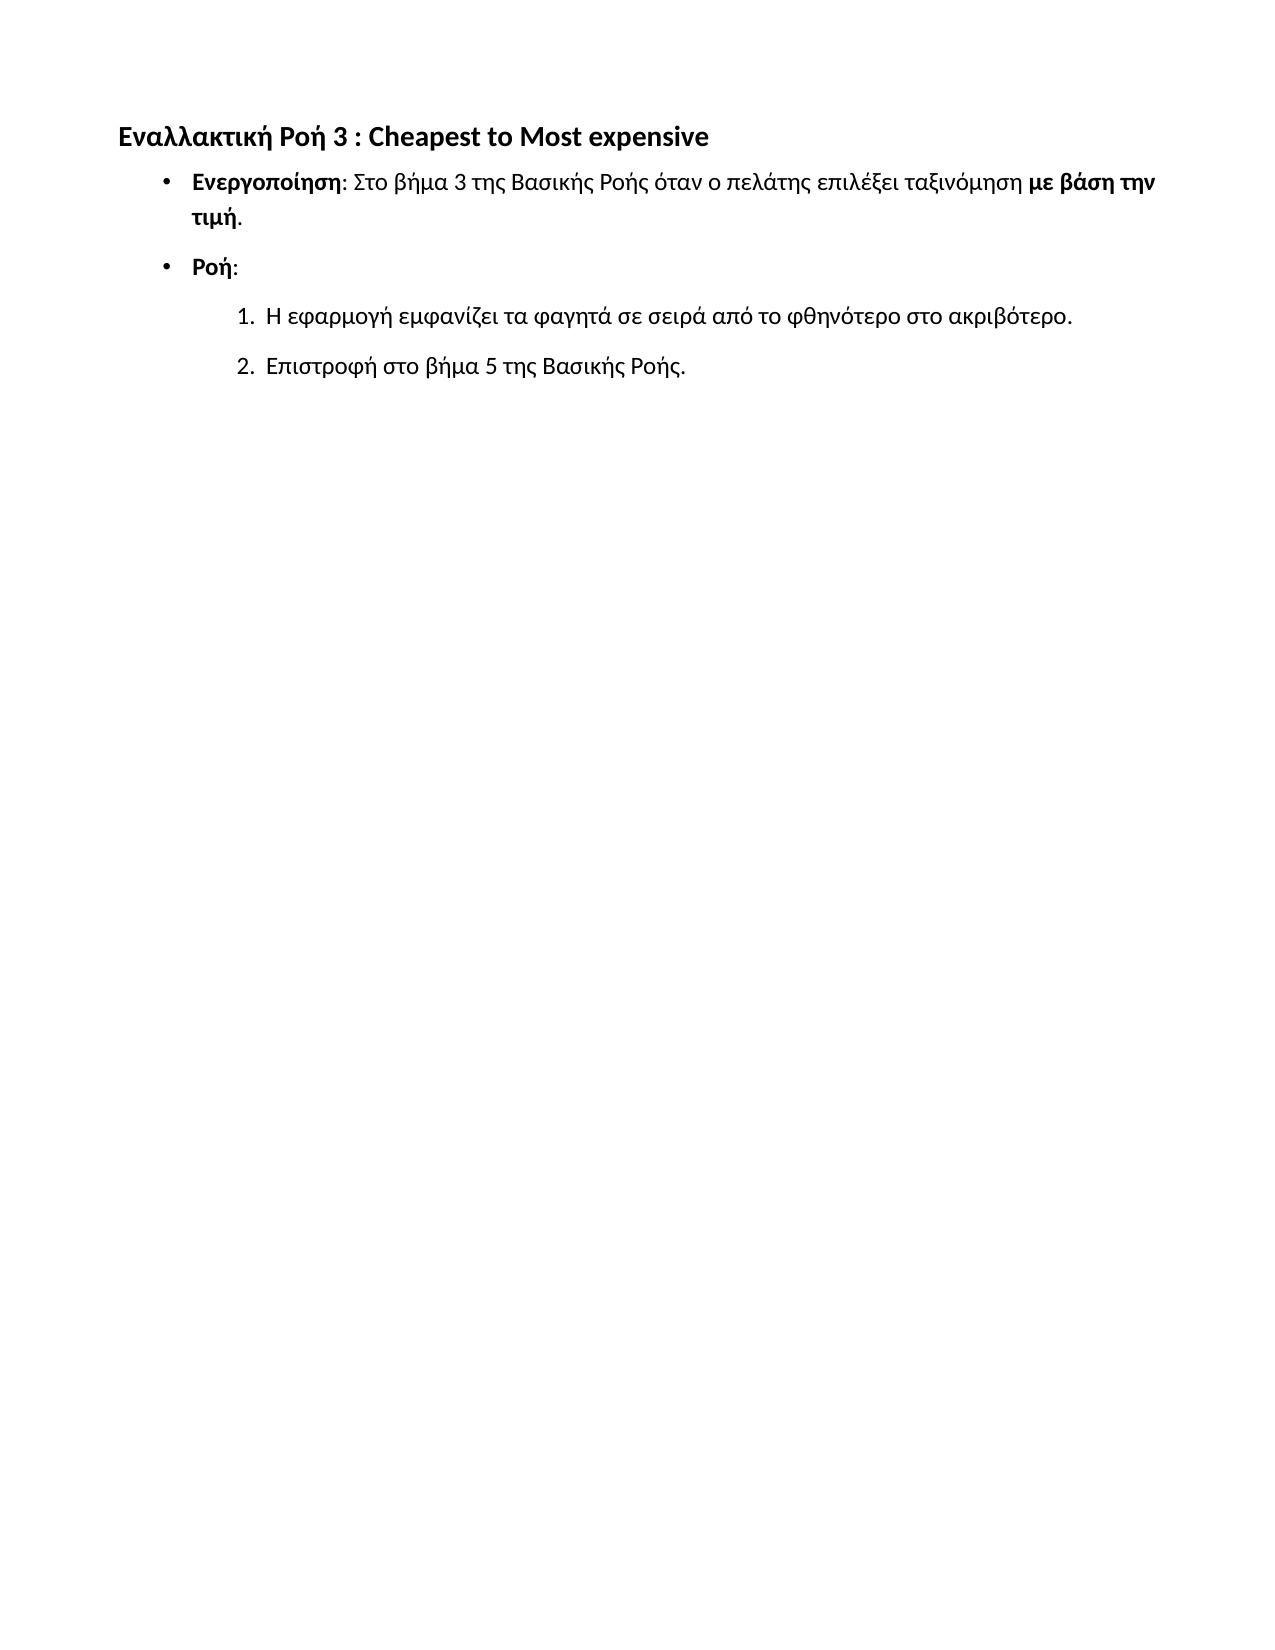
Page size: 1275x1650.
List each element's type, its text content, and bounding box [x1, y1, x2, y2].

subtitle Εναλλακτική Ροή 3 : Cheapest to Most expensive [118, 118, 1157, 154]
list Επιστροφή στο βήμα 5 της Βασικής Ροής. [236, 350, 1157, 381]
list Ενεργοποίηση: Στο βήμα 3 της Βασικής Ροής όταν ο πελάτης επιλέξει ταξινόμηση με βάση την τιμή. [162, 166, 1157, 232]
list Ροή: [162, 251, 1157, 281]
list Η εφαρμογή εμφανίζει τα φαγητά σε σειρά από το φθηνότερο στο ακριβότερο. [236, 300, 1157, 331]
